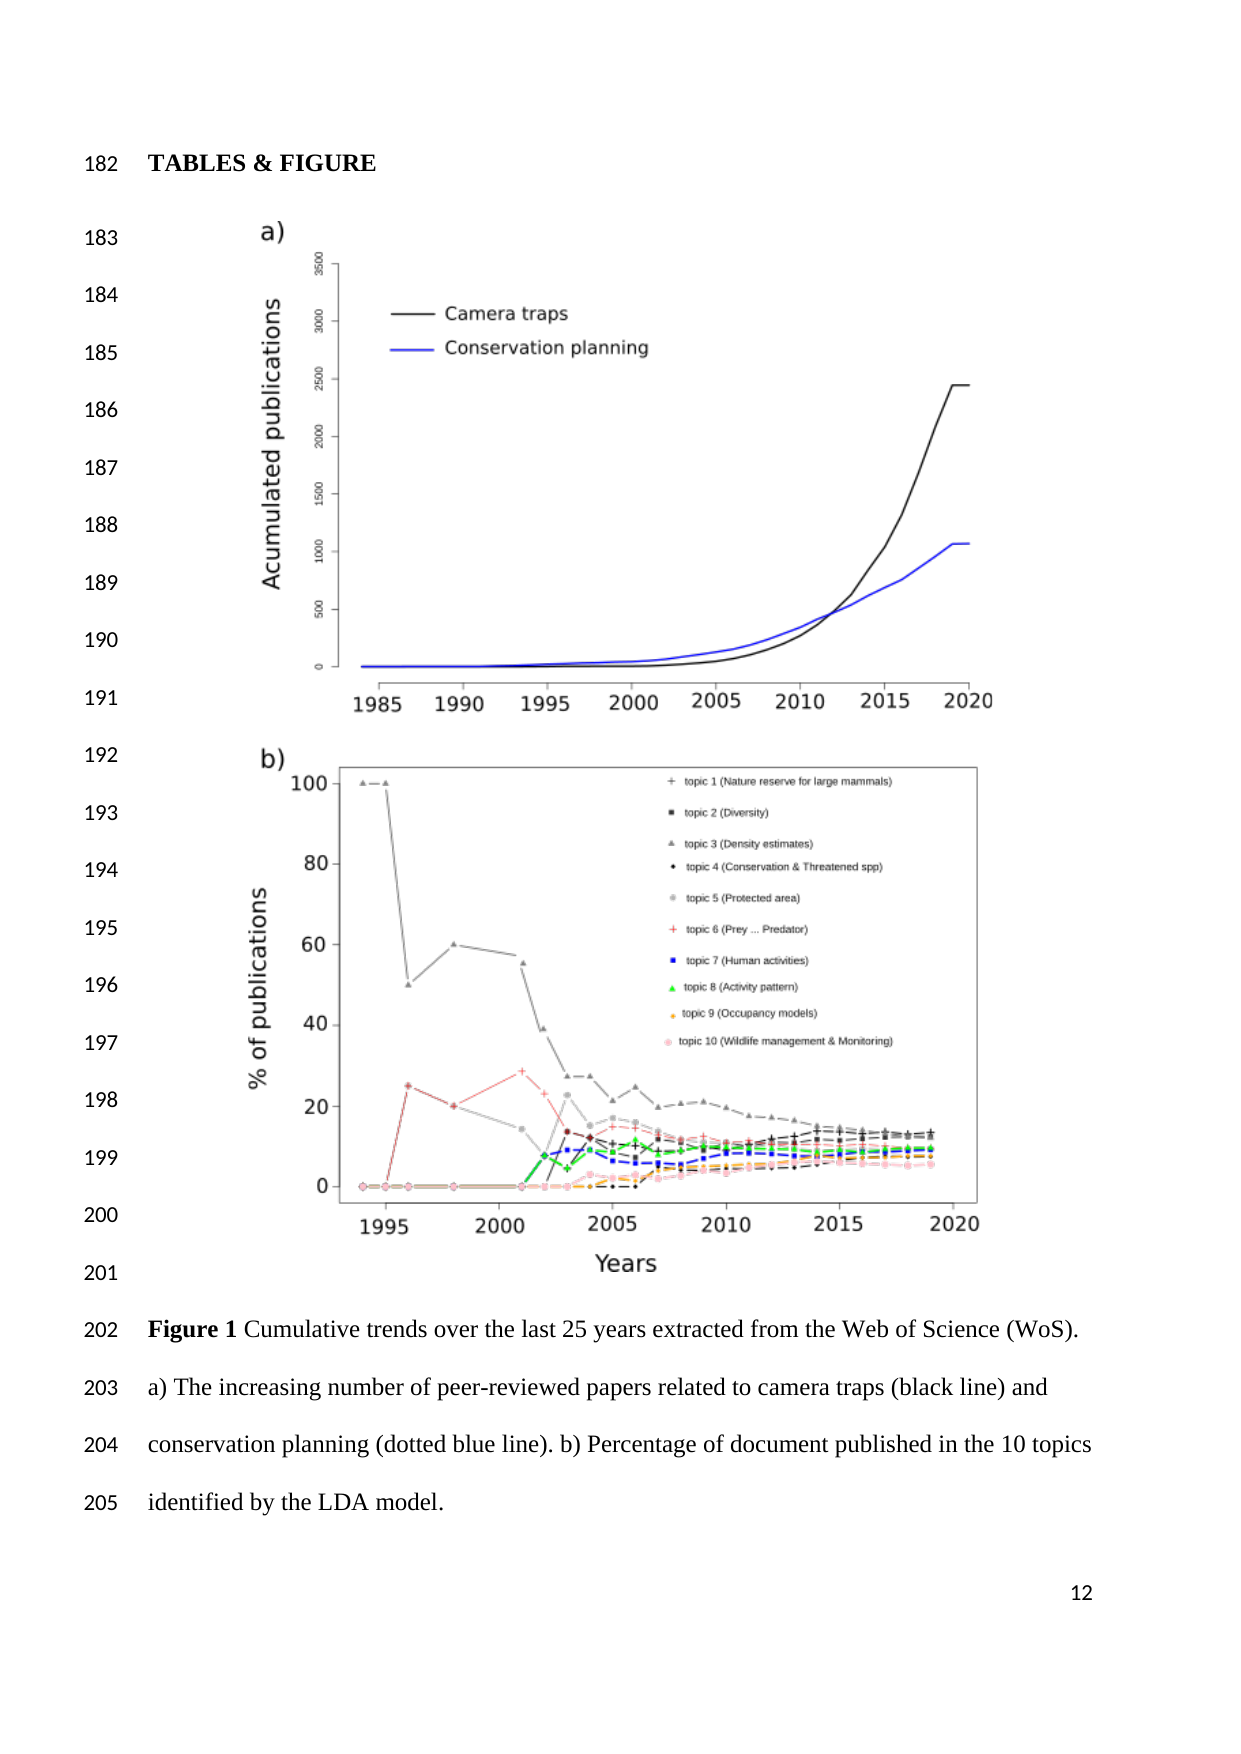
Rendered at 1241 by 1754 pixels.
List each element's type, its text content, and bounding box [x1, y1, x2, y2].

text TABLES & FIGURE [148, 148, 1093, 176]
picture [248, 221, 993, 1272]
list Figure 1 Cumulative trends over the last 25 years extracted from the Web of Science (WoS). a) The increasing number of peer-reviewed papers related to camera traps (black line) and conservation planning (dotted blue line). b) Percentage of document published in the 10 topics identified by the LDA model. [148, 1314, 1093, 1516]
